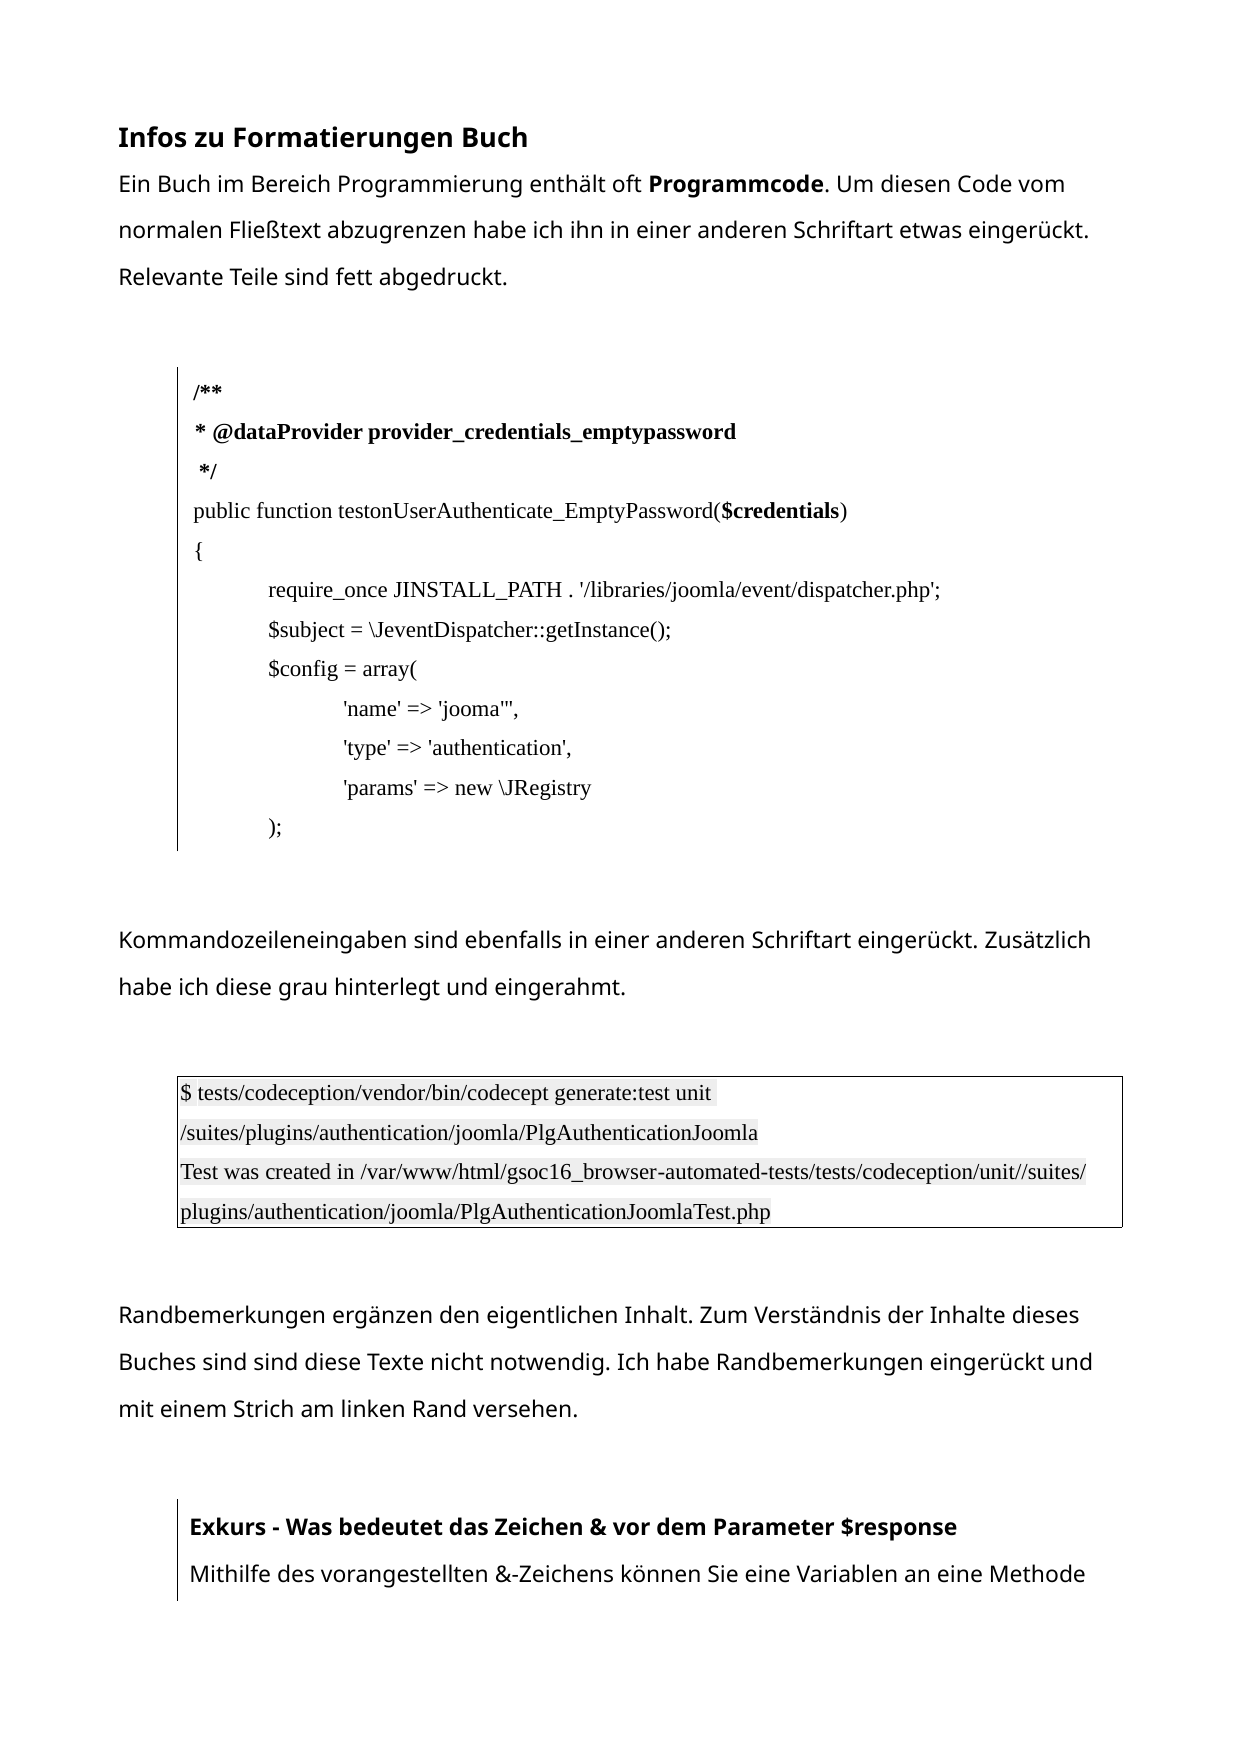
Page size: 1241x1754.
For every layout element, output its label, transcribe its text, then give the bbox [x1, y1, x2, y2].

text Kommandozeileneingaben sind ebenfalls in einer anderen Schriftart eingerückt. Zusätzlich habe ich diese grau hinterlegt und eingerahmt. [118, 923, 1122, 1002]
text Ein Buch im Bereich Programmierung enthält oft Programmcode. Um diesen Code vom normalen Fließtext abzugrenzen habe ich ihn in einer anderen Schriftart etwas eingerückt. Relevante Teile sind fett abgedruckt. [118, 167, 1122, 292]
text Exkurs - Was bedeutet das Zeichen & vor dem Parameter $response Mithilfe des vorangestellten &-Zeichens können Sie eine Variablen an eine Methode [178, 1499, 1122, 1601]
text /** * @dataProvider provider_credentials_emptypassword */ public function testonUserAuthenticate_EmptyPassword($credentials) { require_once JINSTALL_PATH . '/libraries/joomla/event/dispatcher.php'; $subject = \JeventDispatcher::getInstance(); $config = array( 'name' => 'jooma"', 'type' => 'authentication', 'params' => new \JRegistry ); [178, 367, 1122, 851]
text Randbemerkungen ergänzen den eigentlichen Inhalt. Zum Verständnis der Inhalte dieses Buches sind sind diese Texte nicht notwendig. Ich habe Randbemerkungen eingerückt und mit einem Strich am linken Rand versehen. [118, 1299, 1122, 1424]
subtitle Infos zu Formatierungen Buch [118, 118, 1122, 155]
text $ tests/codeception/vendor/bin/codecept generate:test unit /suites/plugins/authentication/joomla/PlgAuthenticationJoomla Test was created in /var/www/html/gsoc16_browser‑automated‑tests/tests/codeception/unit//suites/plugins/authentication/joomla/PlgAuthenticationJoomlaTest.php [178, 1077, 1122, 1227]
